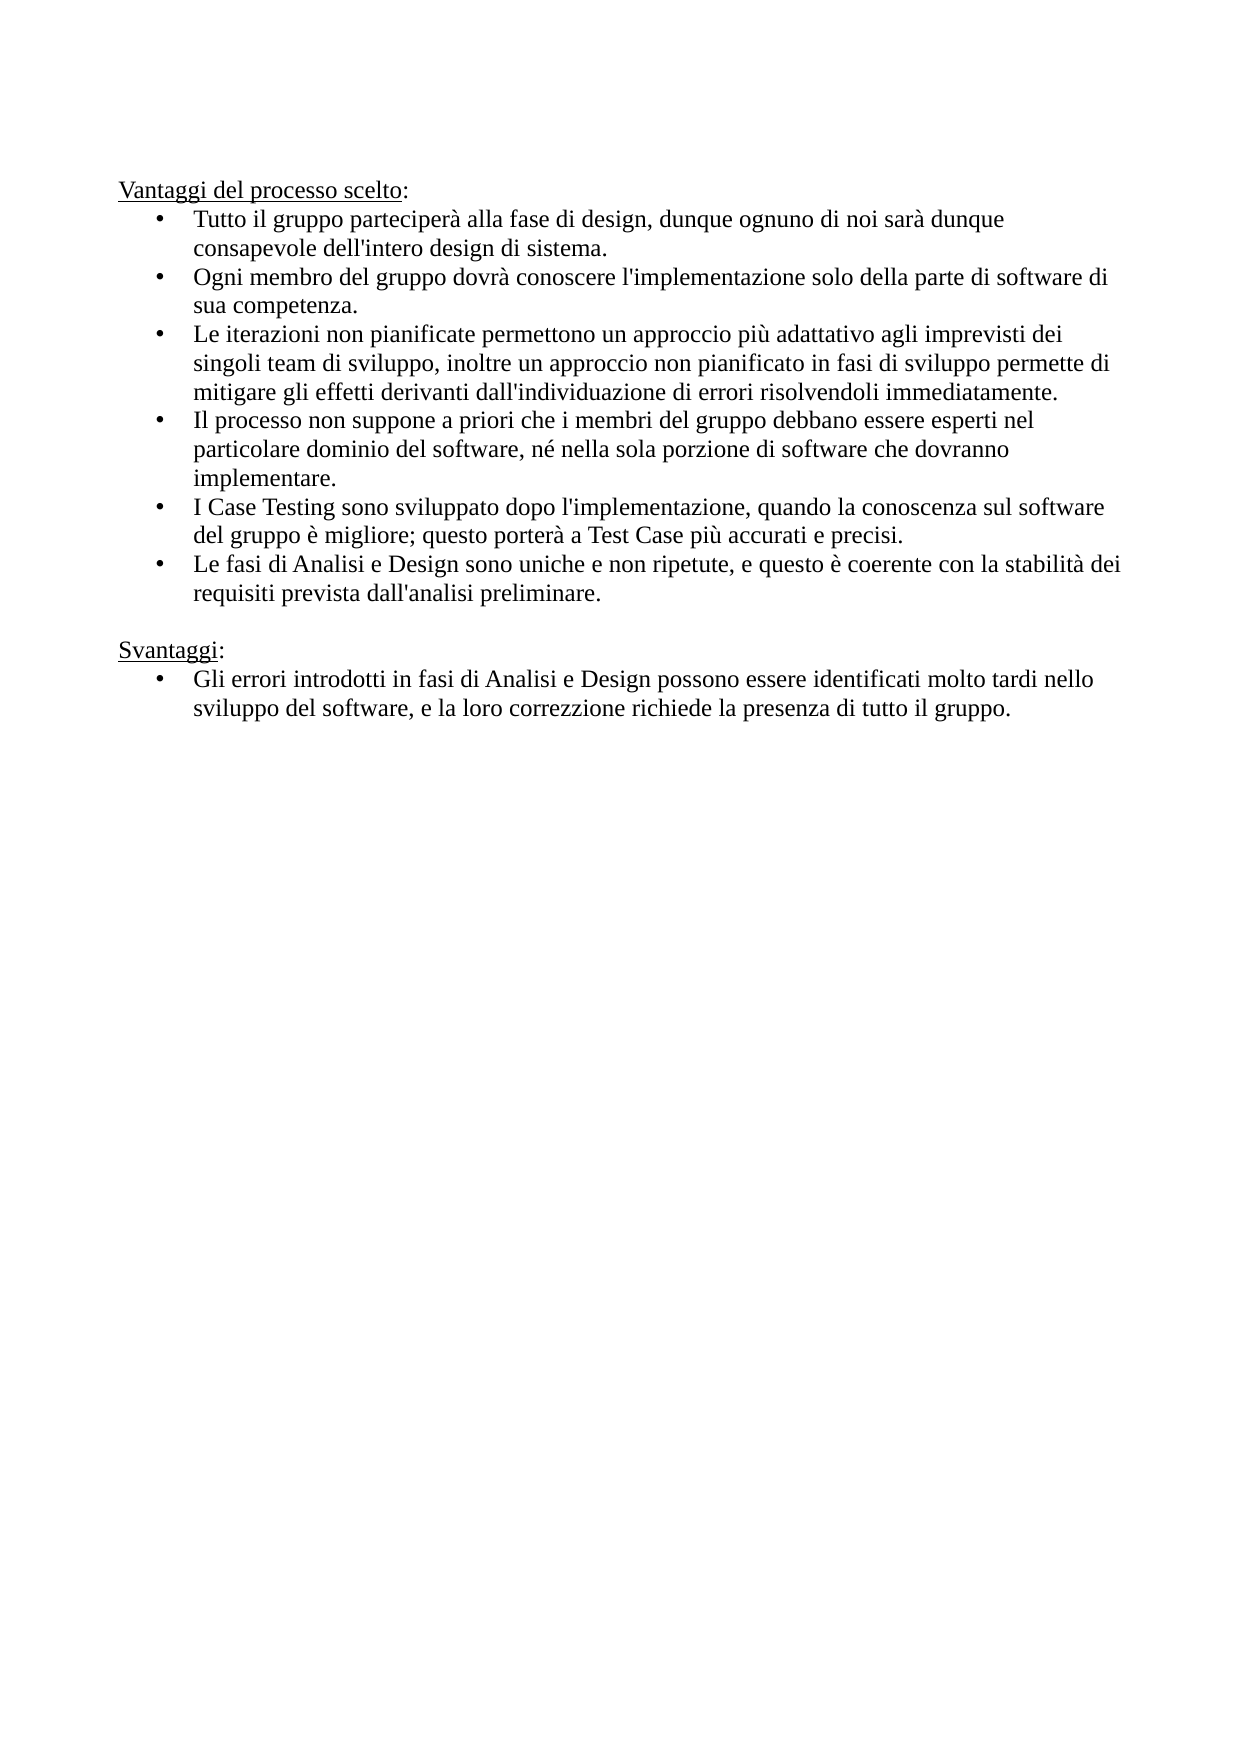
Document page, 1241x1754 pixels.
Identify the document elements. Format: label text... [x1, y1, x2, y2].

list Le fasi di Analisi e Design sono uniche e non ripetute, e questo è coerente con la stabilità dei requisiti prevista dall'analisi preliminare. [156, 549, 1122, 607]
list Il processo non suppone a priori che i membri del gruppo debbano essere esperti nel particolare dominio del software, né nella sola porzione di software che dovranno implementare. [156, 406, 1122, 492]
list Le iterazioni non pianificate permettono un approccio più adattativo agli imprevisti dei singoli team di sviluppo, inoltre un approccio non pianificato in fasi di sviluppo permette di mitigare gli effetti derivanti dall'individuazione di errori risolvendoli immediatamente. [156, 319, 1122, 406]
list Gli errori introdotti in fasi di Analisi e Design possono essere identificati molto tardi nello sviluppo del software, e la loro correzzione richiede la presenza di tutto il gruppo. [156, 664, 1122, 722]
text Vantaggi del processo scelto: [118, 176, 1122, 204]
list Tutto il gruppo parteciperà alla fase di design, dunque ognuno di noi sarà dunque consapevole dell'intero design di sistema. [156, 204, 1122, 262]
list Ogni membro del gruppo dovrà conoscere l'implementazione solo della parte di software di sua competenza. [156, 262, 1122, 319]
list I Case Testing sono sviluppato dopo l'implementazione, quando la conoscenza sul software del gruppo è migliore; questo porterà a Test Case più accurati e precisi. [156, 492, 1122, 549]
text Svantaggi: [118, 636, 1122, 664]
